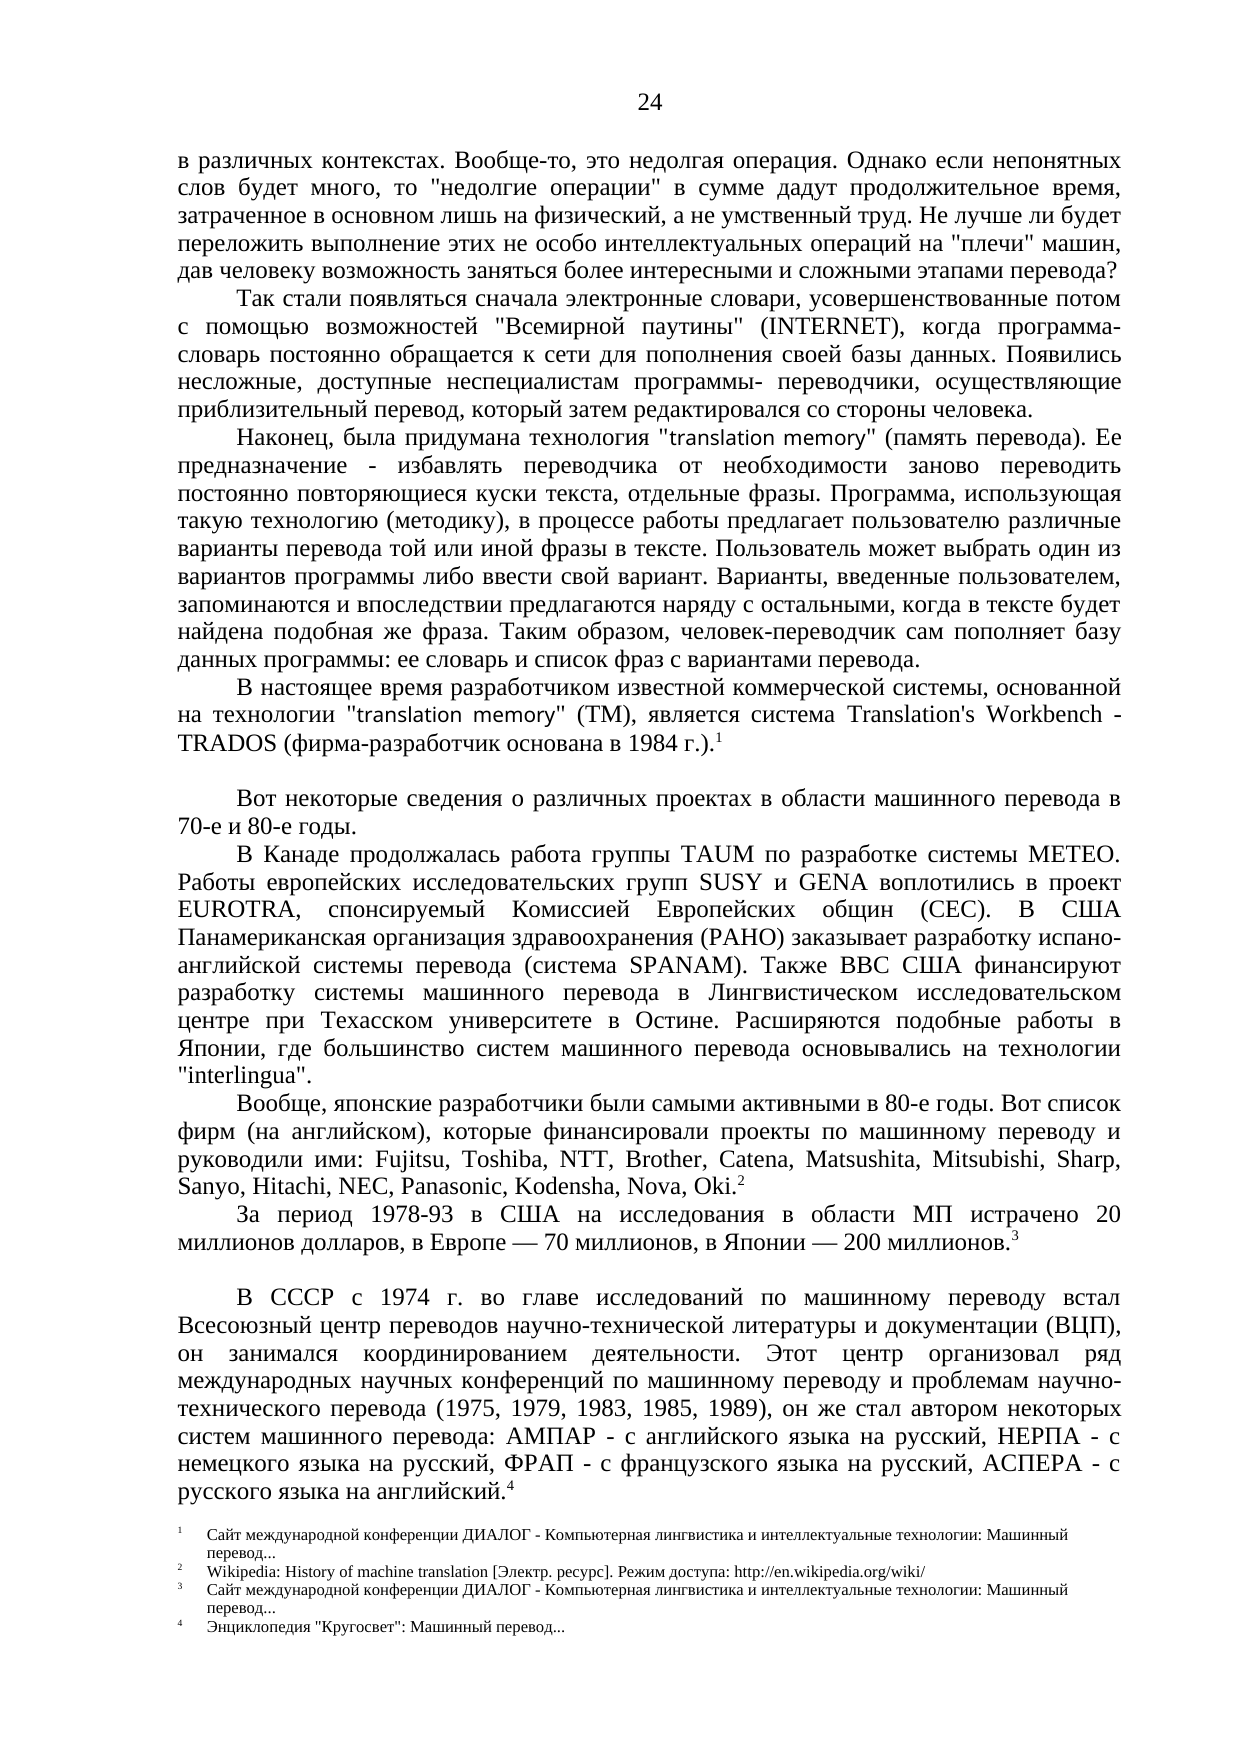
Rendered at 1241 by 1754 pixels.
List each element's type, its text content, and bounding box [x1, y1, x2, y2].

text В СССР с 1974 г. во главе исследований по машинному переводу встал Всесоюзный центр переводов научно-технической литературы и документации (ВЦП), он занимался координированием деятельности. Этот центр организовал ряд международных научных конференций по машинному переводу и проблемам научно-технического перевода (1975, 1979, 1983, 1985, 1989), он же стал автором некоторых систем машинного перевода: АМПАР - с английского языка на русский, НЕРПА - с немецкого языка на русский, ФРАП - с французского языка на русский, АСПЕРА - с русского языка на английский. [177, 1283, 1122, 1505]
text В настоящее время разработчиком известной коммерческой системы, основанной на технологии "translation memory" (TM), является система Translation's Workbench - TRADOS (фирма-разработчик основана в 1984 г.). [177, 673, 1122, 757]
text Wikipedia: Нistory of machine translation [Электр. ресурс]. Режим доступа: http://en.wikipedia.org/wiki/ [177, 1562, 1122, 1581]
text Наконец, была придумана технология "translation memory" (память перевода). Ее предназначение - избавлять переводчика от необходимости заново переводить постоянно повторяющиеся куски текста, отдельные фразы. Программа, использующая такую технологию (методику), в процессе работы предлагает пользователю различные варианты перевода той или иной фразы в тексте. Пользователь может выбрать один из вариантов программы либо ввести свой вариант. Варианты, введенные пользователем, запоминаются и впоследствии предлагаются наряду с остальными, когда в тексте будет найдена подобная же фраза. Таким образом, человек-переводчик сам пополняет базу данных программы: ее словарь и список фраз с вариантами перевода. [177, 423, 1122, 673]
text Энциклопедия "Кругосвет": Машинный перевод... [177, 1617, 1122, 1636]
text в различных контекстах. Вообще-то, это недолгая операция. Однако если непонятных слов будет много, то "недолгие операции" в сумме дадут продолжительное время, затраченное в основном лишь на физический, а не умственный труд. Не лучше ли будет переложить выполнение этих не особо интеллектуальных операций на "плечи" машин, дав человеку возможность заняться более интересными и сложными этапами перевода? [177, 146, 1122, 284]
text Сайт международной конференции ДИАЛОГ - Компьютерная лингвистика и интеллектуальные технологии: Машинный перевод... [177, 1525, 1122, 1562]
text Сайт международной конференции ДИАЛОГ - Компьютерная лингвистика и интеллектуальные технологии: Машинный перевод... [177, 1581, 1122, 1617]
text Вот некоторые сведения о различных проектах в области машинного перевода в 70-е и 80-е годы. [177, 784, 1122, 840]
text В Канаде продолжалась работа группы TAUM по разработке системы METEO. Работы европейских исследовательских групп SUSY и GENA воплотились в проект EUROTRA, спонсируемый Комиссией Европейских общин (CEC). В США Панамериканская организация здравоохранения (PAHO) заказывает разработку испано-английской системы перевода (система SPANAM). Также ВВС США финансируют разработку системы машинного перевода в Лингвистическом исследовательском центре при Техасском университете в Остине. Расширяются подобные работы в Японии, где большинство систем машинного перевода основывались на технологии "interlingua". [177, 840, 1122, 1089]
text Вообще, японские разработчики были самыми активными в 80-е годы. Вот список фирм (на английском), которые финансировали проекты по машинному переводу и руководили ими: Fujitsu, Toshiba, NTT, Brother, Catena, Matsushita, Mitsubishi, Sharp, Sanyo, Hitachi, NEC, Panasonic, Kodensha, Nova, Oki. [177, 1089, 1122, 1200]
text Так стали появляться сначала электронные словари, усовершенствованные потом с помощью возможностей "Всемирной паутины" (INTERNET), когда программа-словарь постоянно обращается к сети для пополнения своей базы данных. Появились несложные, доступные неспециалистам программы- переводчики, осуществляющие приблизительный перевод, который затем редактировался со стороны человека. [177, 284, 1122, 423]
text За период 1978-93 в США на исследования в области МП истрачено 20 миллионов долларов, в Европе — 70 миллионов, в Японии — 200 миллионов. [177, 1200, 1122, 1256]
